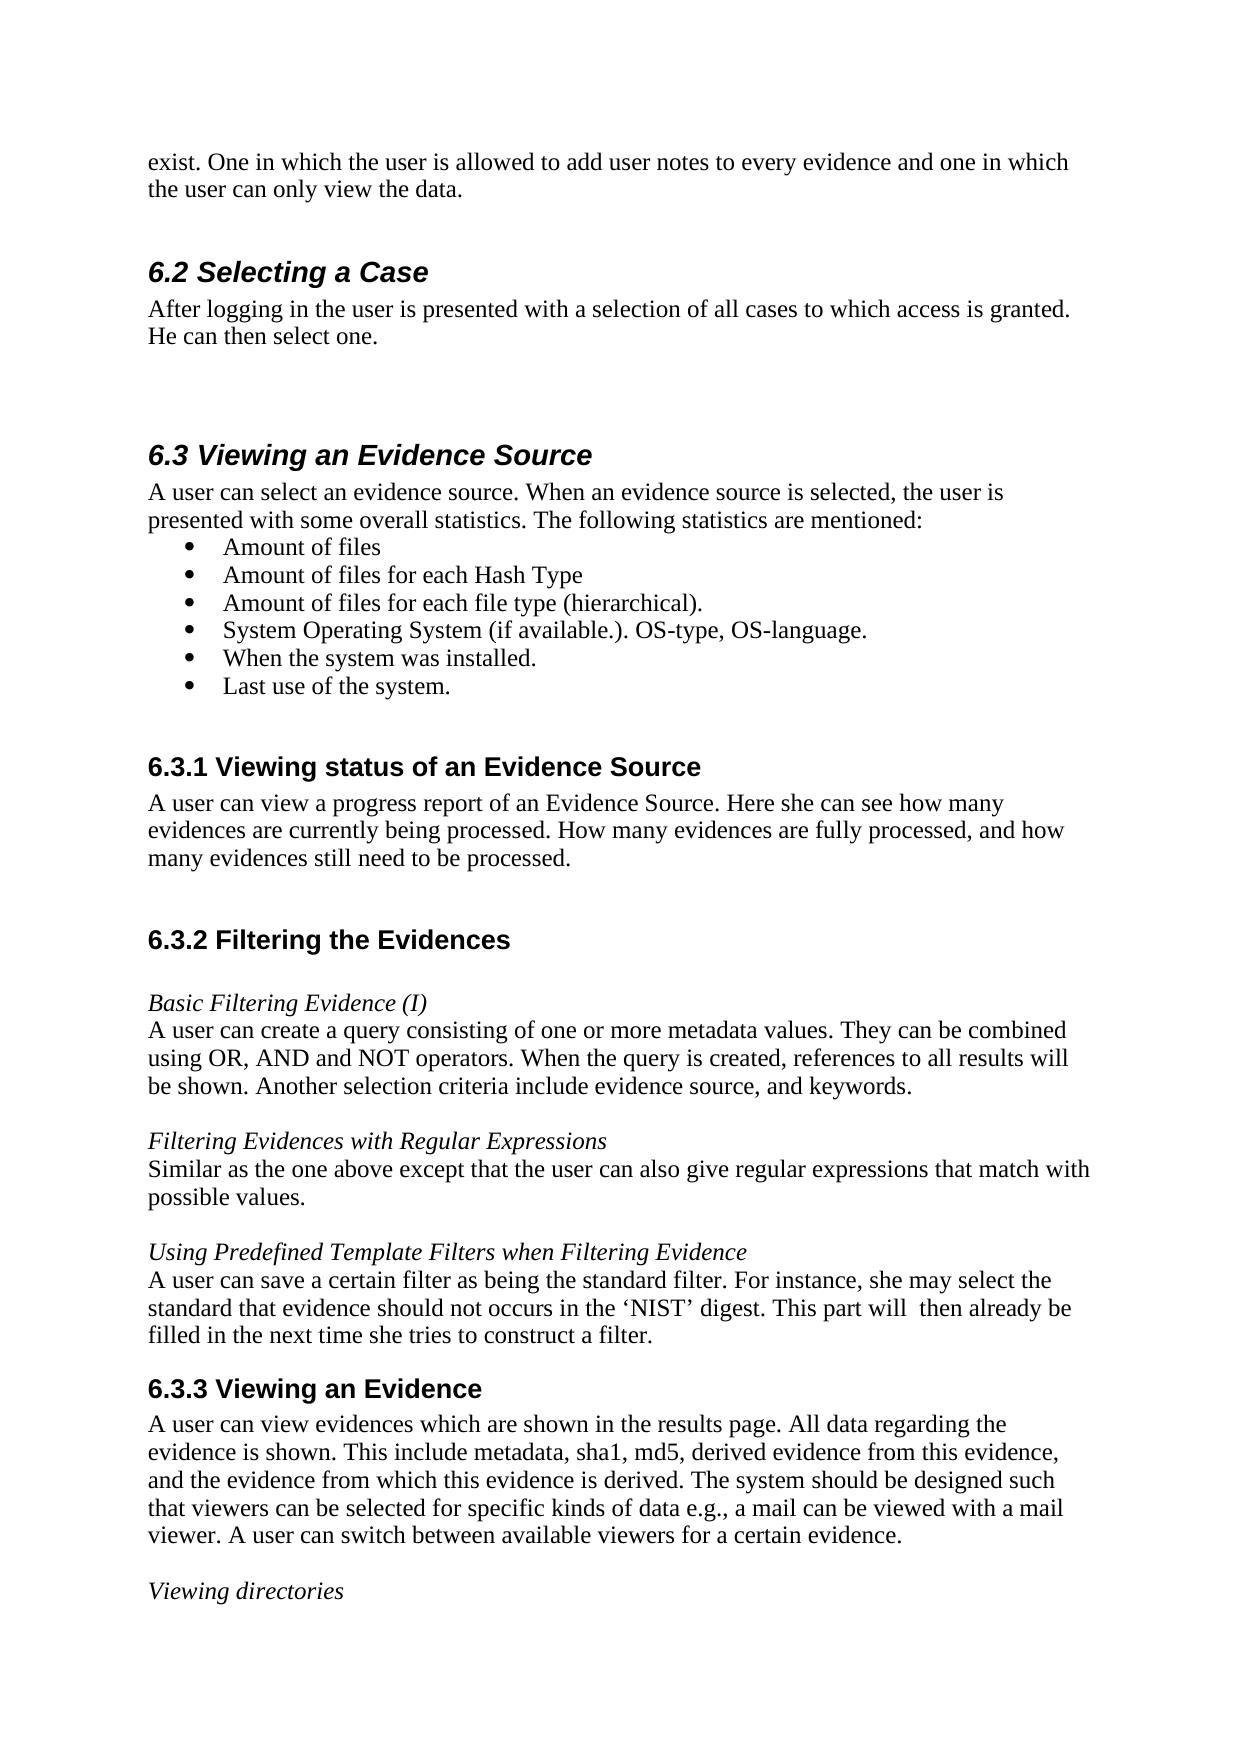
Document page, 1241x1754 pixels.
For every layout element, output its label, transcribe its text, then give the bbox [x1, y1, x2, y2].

list Amount of files for each Hash Type [185, 561, 1092, 589]
list Amount of files [185, 533, 1092, 561]
text A user can create a query consisting of one or more metadata values. They can be combined using OR, AND and NOT operators. When the query is created, references to all results will be shown. Another selection criteria include evidence source, and keywords. [148, 1017, 1092, 1100]
text Viewing directories [148, 1577, 1092, 1604]
subtitle Filtering Evidences with Regular Expressions [148, 1127, 1092, 1155]
subtitle 6.3.2 Filtering the Evidences [148, 925, 1092, 955]
subtitle Using Predefined Template Filters when Filtering Evidence [148, 1238, 1092, 1266]
subtitle 6.3.3 Viewing an Evidence [148, 1374, 1092, 1404]
subtitle 6.2 Selecting a Case [148, 256, 1092, 288]
subtitle Basic Filtering Evidence (I) [148, 989, 1092, 1017]
list Amount of files for each file type (hierarchical). [185, 589, 1092, 617]
text exist. One in which the user is allowed to add user notes to every evidence and one in which the user can only view the data. [148, 148, 1092, 203]
list When the system was installed. [185, 644, 1092, 672]
subtitle 6.3 Viewing an Evidence Source [148, 439, 1092, 472]
text A user can view a progress report of an Evidence Source. Here she can see how many evidences are currently being processed. How many evidences are fully processed, and how many evidences still need to be processed. [148, 789, 1092, 872]
text A user can select an evidence source. When an evidence source is selected, the user is presented with some overall statistics. The following statistics are mentioned: [148, 478, 1092, 533]
subtitle 6.3.1 Viewing status of an Evidence Source [148, 752, 1092, 783]
text Similar as the one above except that the user can also give regular expressions that match with possible values. [148, 1155, 1092, 1211]
list System Operating System (if available.). OS-type, OS-language. [185, 617, 1092, 644]
text A user can save a certain filter as being the standard filter. For instance, she may select the standard that evidence should not occurs in the ‘NIST’ digest. This part will then already be filled in the next time she tries to construct a filter. [148, 1266, 1092, 1349]
text After logging in the user is presented with a selection of all cases to which access is granted. He can then select one. [148, 295, 1092, 350]
list Last use of the system. [185, 672, 1092, 700]
text A user can view evidences which are shown in the results page. All data regarding the evidence is shown. This include metadata, sha1, md5, derived evidence from this evidence, and the evidence from which this evidence is derived. The system should be designed such that viewers can be selected for specific kinds of data e.g., a mail can be viewed with a mail viewer. A user can switch between available viewers for a certain evidence. [148, 1411, 1092, 1549]
